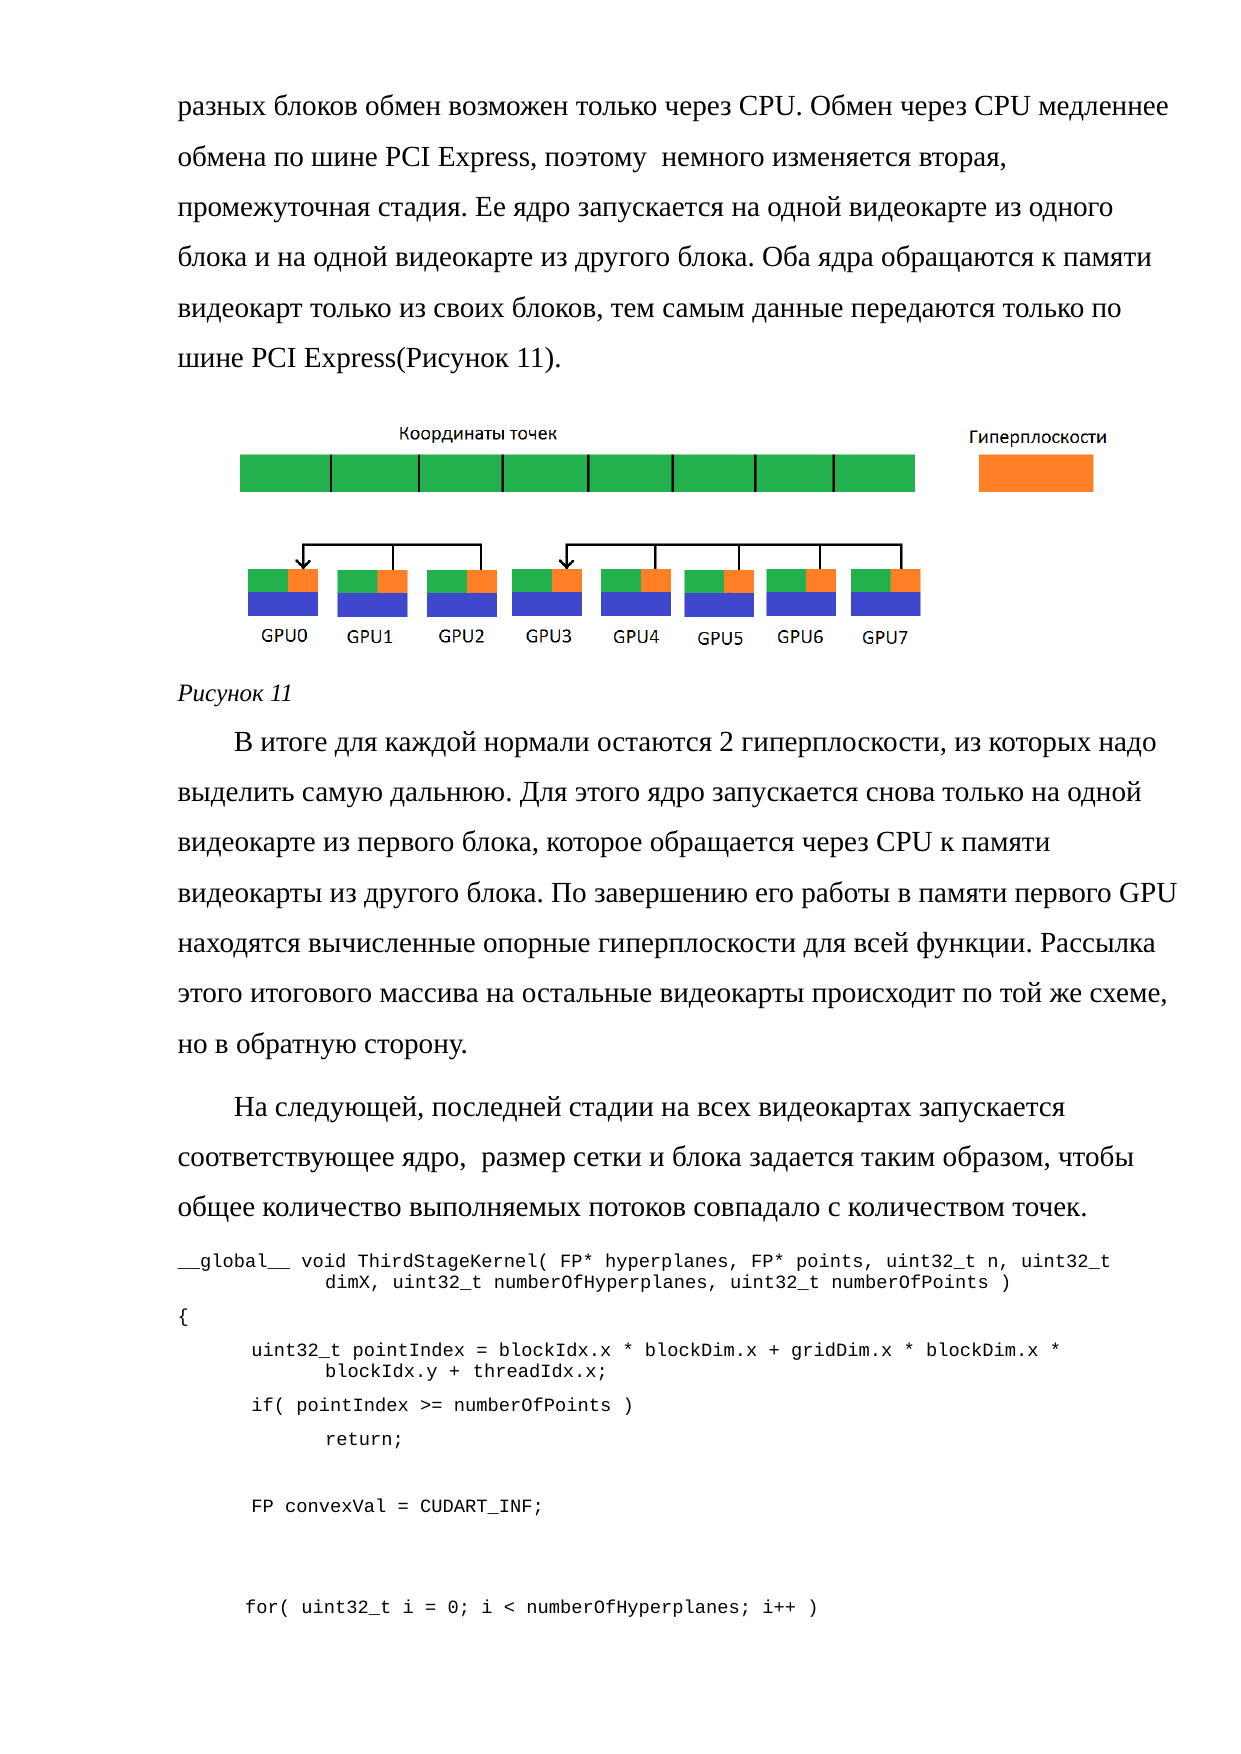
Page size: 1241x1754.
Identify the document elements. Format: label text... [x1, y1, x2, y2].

text FP convexVal = CUDART_INF; [177, 1497, 1181, 1518]
text В итоге для каждой нормали остаются 2 гиперплоскости, из которых надо выделить самую дальнюю. Для этого ядро запускается снова только на одной видеокарте из первого блока, которое обращается через CPU к памяти видеокарты из другого блока. По завершению его работы в памяти первого GPU находятся вычисленные опорные гиперплоскости для всей функции. Рассылка этого итогового массива на остальные видеокарты происходит по той же схеме, но в обратную сторону. [177, 707, 1181, 1059]
text [177, 403, 1181, 415]
text if( pointIndex >= numberOfPoints ) [177, 1396, 1181, 1417]
text { [177, 1307, 1181, 1328]
text return; [177, 1429, 1181, 1451]
text разных блоков обмен возможен только через CPU. Обмен через CPU медленнее обмена по шине PCI Express, поэтому немного изменяется вторая, промежуточная стадия. Ее ядро запускается на одной видеокарте из одного блока и на одной видеокарте из другого блока. Оба ядра обращаются к памяти видеокарт только из своих блоков, тем самым данные передаются только по шине PCI Express(Рисунок 11). [177, 88, 1181, 374]
text __global__ void ThirdStageKernel( FP* hyperplanes, FP* points, uint32_t n, uint32_t dimX, uint32_t numberOfHyperplanes, uint32_t numberOfPoints ) [177, 1252, 1181, 1294]
text Рисунок 11 [177, 679, 1181, 707]
text for( uint32_t i = 0; i < numberOfHyperplanes; i++ ) [177, 1598, 1181, 1619]
text uint32_t pointIndex = blockIdx.x * blockDim.x + gridDim.x * blockDim.x * blockIdx.y + threadIdx.x; [177, 1341, 1181, 1383]
picture [177, 415, 1182, 679]
text На следующей, последней стадии на всех видеокартах запускается соответствующее ядро, размер сетки и блока задается таким образом, чтобы общее количество выполняемых потоков совпадало с количеством точек. [177, 1089, 1181, 1223]
